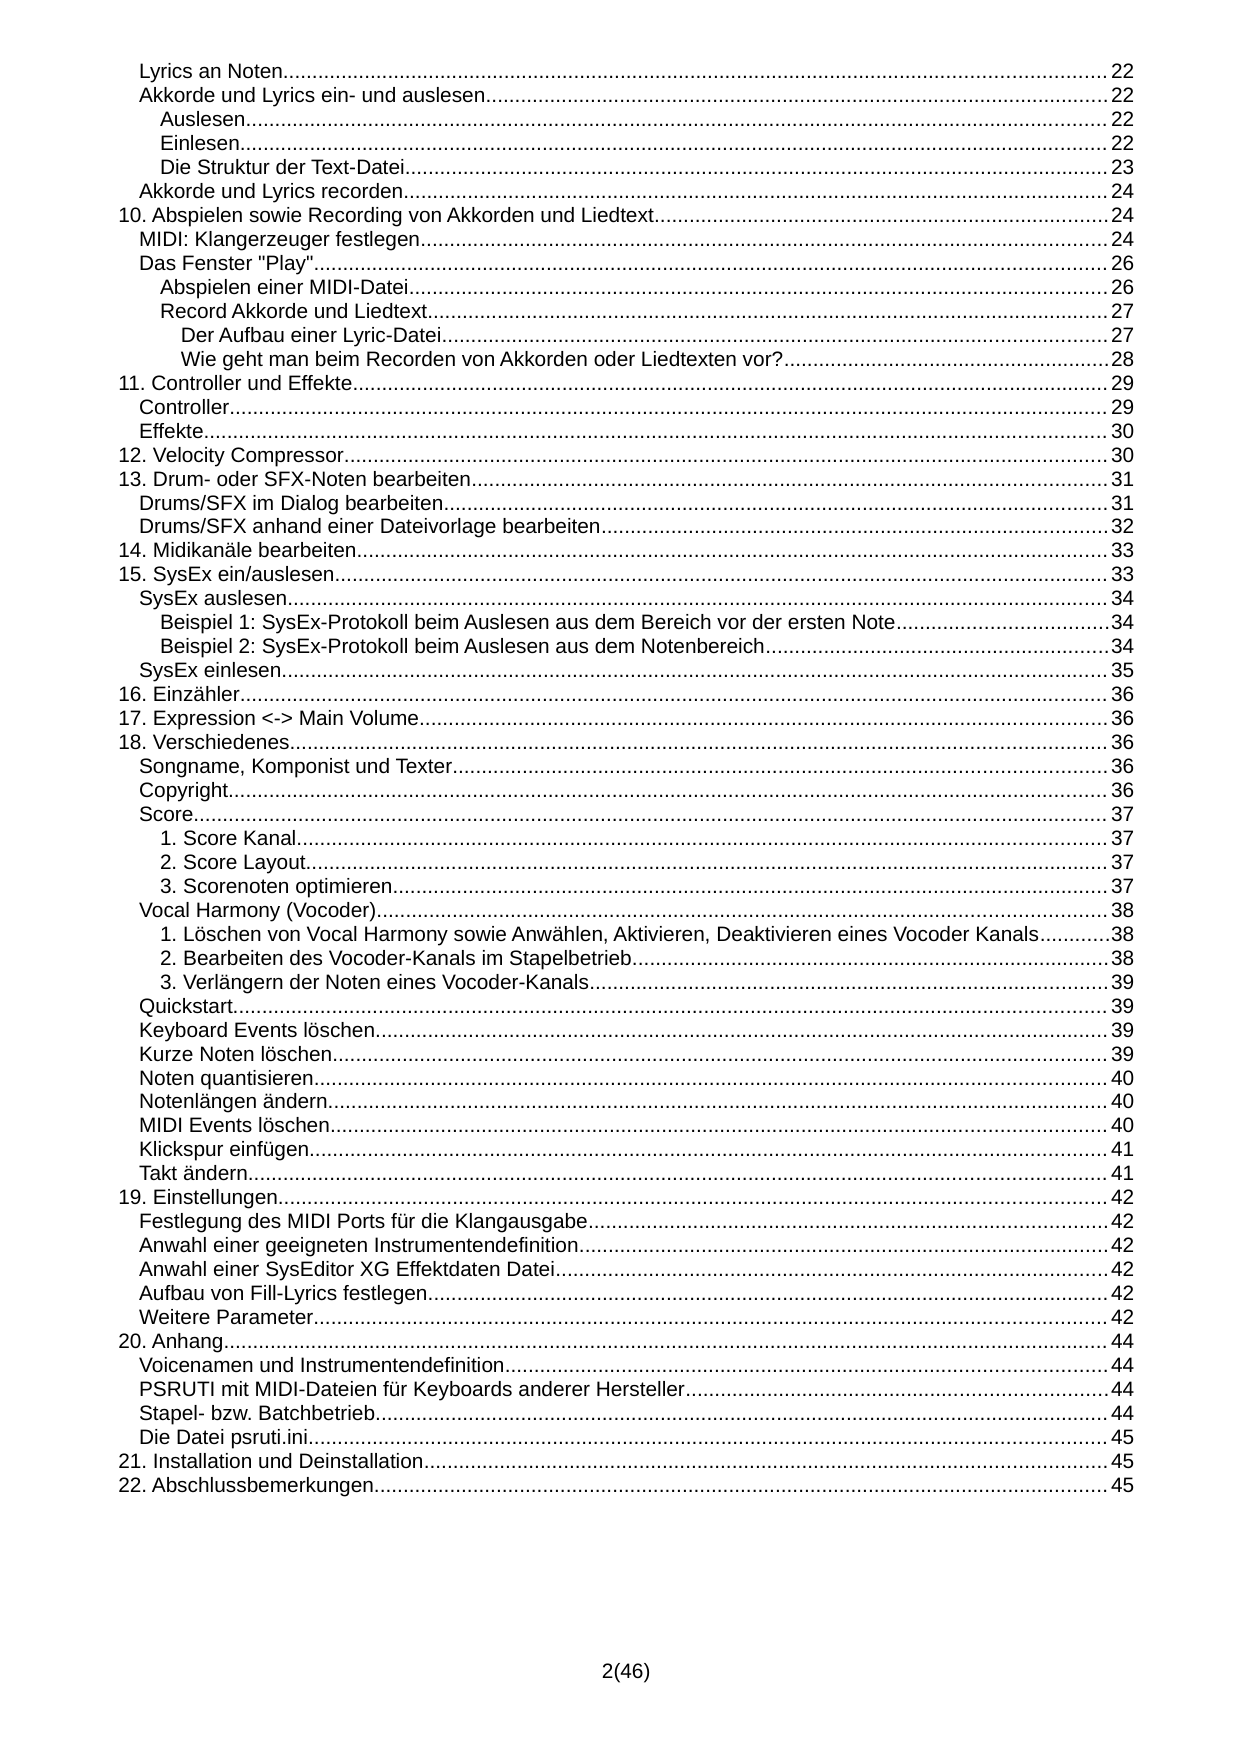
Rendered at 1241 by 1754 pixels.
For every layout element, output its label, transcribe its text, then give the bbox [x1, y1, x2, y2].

text Notenlängen ändern 40 [139, 1089, 1134, 1113]
text Die Datei psruti.ini 45 [139, 1425, 1134, 1449]
text 19. Einstellungen 42 [118, 1185, 1134, 1209]
text Record Akkorde und Liedtext 27 [160, 299, 1134, 323]
text 13. Drum- oder SFX-Noten bearbeiten 31 [118, 466, 1134, 490]
text Lyrics an Noten 22 [139, 59, 1134, 83]
text Wie geht man beim Recorden von Akkorden oder Liedtexten vor? 28 [181, 347, 1134, 371]
text Klickspur einfügen 41 [139, 1137, 1134, 1161]
text Anwahl einer SysEditor XG Effektdaten Datei 42 [139, 1257, 1134, 1281]
text 12. Velocity Compressor 30 [118, 442, 1134, 466]
text Akkorde und Lyrics recorden 24 [139, 179, 1134, 203]
text 17. Expression <-> Main Volume 36 [118, 706, 1134, 730]
text Effekte 30 [139, 418, 1134, 442]
text Das Fenster "Play" 26 [139, 251, 1134, 275]
text Aufbau von Fill-Lyrics festlegen 42 [139, 1281, 1134, 1305]
text 2. Bearbeiten des Vocoder-Kanals im Stapelbetrieb. 38 [160, 946, 1134, 969]
text 22. Abschlussbemerkungen 45 [118, 1473, 1134, 1497]
text 20. Anhang 44 [118, 1329, 1134, 1353]
text 21. Installation und Deinstallation 45 [118, 1449, 1134, 1473]
text 3. Verlängern der Noten eines Vocoder-Kanals 39 [160, 969, 1134, 993]
text MIDI: Klangerzeuger festlegen 24 [139, 227, 1134, 251]
text Die Struktur der Text-Datei 23 [160, 155, 1134, 179]
text Auslesen 22 [160, 107, 1134, 131]
text 18. Verschiedenes 36 [118, 730, 1134, 754]
text 2. Score Layout 37 [160, 850, 1134, 874]
text Abspielen einer MIDI-Datei 26 [160, 275, 1134, 299]
text Kurze Noten löschen 39 [139, 1041, 1134, 1065]
text Anwahl einer geeigneten Instrumentendefinition 42 [139, 1233, 1134, 1257]
text Drums/SFX anhand einer Dateivorlage bearbeiten 32 [139, 514, 1134, 538]
text 1. Löschen von Vocal Harmony sowie Anwählen, Aktivieren, Deaktivieren eines Vocoder Kanals 38 [160, 922, 1134, 946]
text 14. Midikanäle bearbeiten 33 [118, 538, 1134, 562]
text Drums/SFX im Dialog bearbeiten 31 [139, 490, 1134, 514]
text Vocal Harmony (Vocoder) 38 [139, 898, 1134, 922]
text Controller 29 [139, 394, 1134, 418]
text Quickstart 39 [139, 993, 1134, 1017]
text 10. Abspielen sowie Recording von Akkorden und Liedtext 24 [118, 203, 1134, 227]
text 15. SysEx ein/auslesen 33 [118, 562, 1134, 586]
text 11. Controller und Effekte 29 [118, 371, 1134, 394]
text Beispiel 2: SysEx-Protokoll beim Auslesen aus dem Notenbereich 34 [160, 634, 1134, 658]
text Keyboard Events löschen 39 [139, 1017, 1134, 1041]
text Beispiel 1: SysEx-Protokoll beim Auslesen aus dem Bereich vor der ersten Note 34 [160, 610, 1134, 634]
text 16. Einzähler 36 [118, 682, 1134, 706]
text Einlesen 22 [160, 131, 1134, 155]
text Stapel- bzw. Batchbetrieb 44 [139, 1401, 1134, 1425]
text MIDI Events löschen 40 [139, 1113, 1134, 1137]
text Weitere Parameter 42 [139, 1305, 1134, 1329]
text Akkorde und Lyrics ein- und auslesen 22 [139, 83, 1134, 107]
text 1. Score Kanal 37 [160, 826, 1134, 850]
text Festlegung des MIDI Ports für die Klangausgabe 42 [139, 1209, 1134, 1233]
text SysEx auslesen 34 [139, 586, 1134, 610]
text Voicenamen und Instrumentendefinition 44 [139, 1353, 1134, 1377]
text SysEx einlesen 35 [139, 658, 1134, 682]
text Takt ändern 41 [139, 1161, 1134, 1185]
text 3. Scorenoten optimieren 37 [160, 874, 1134, 898]
text PSRUTI mit MIDI-Dateien für Keyboards anderer Hersteller 44 [139, 1377, 1134, 1401]
text Noten quantisieren 40 [139, 1065, 1134, 1089]
text Copyright 36 [139, 778, 1134, 802]
text Songname, Komponist und Texter 36 [139, 754, 1134, 778]
text Score 37 [139, 802, 1134, 826]
text Der Aufbau einer Lyric-Datei 27 [181, 323, 1134, 347]
